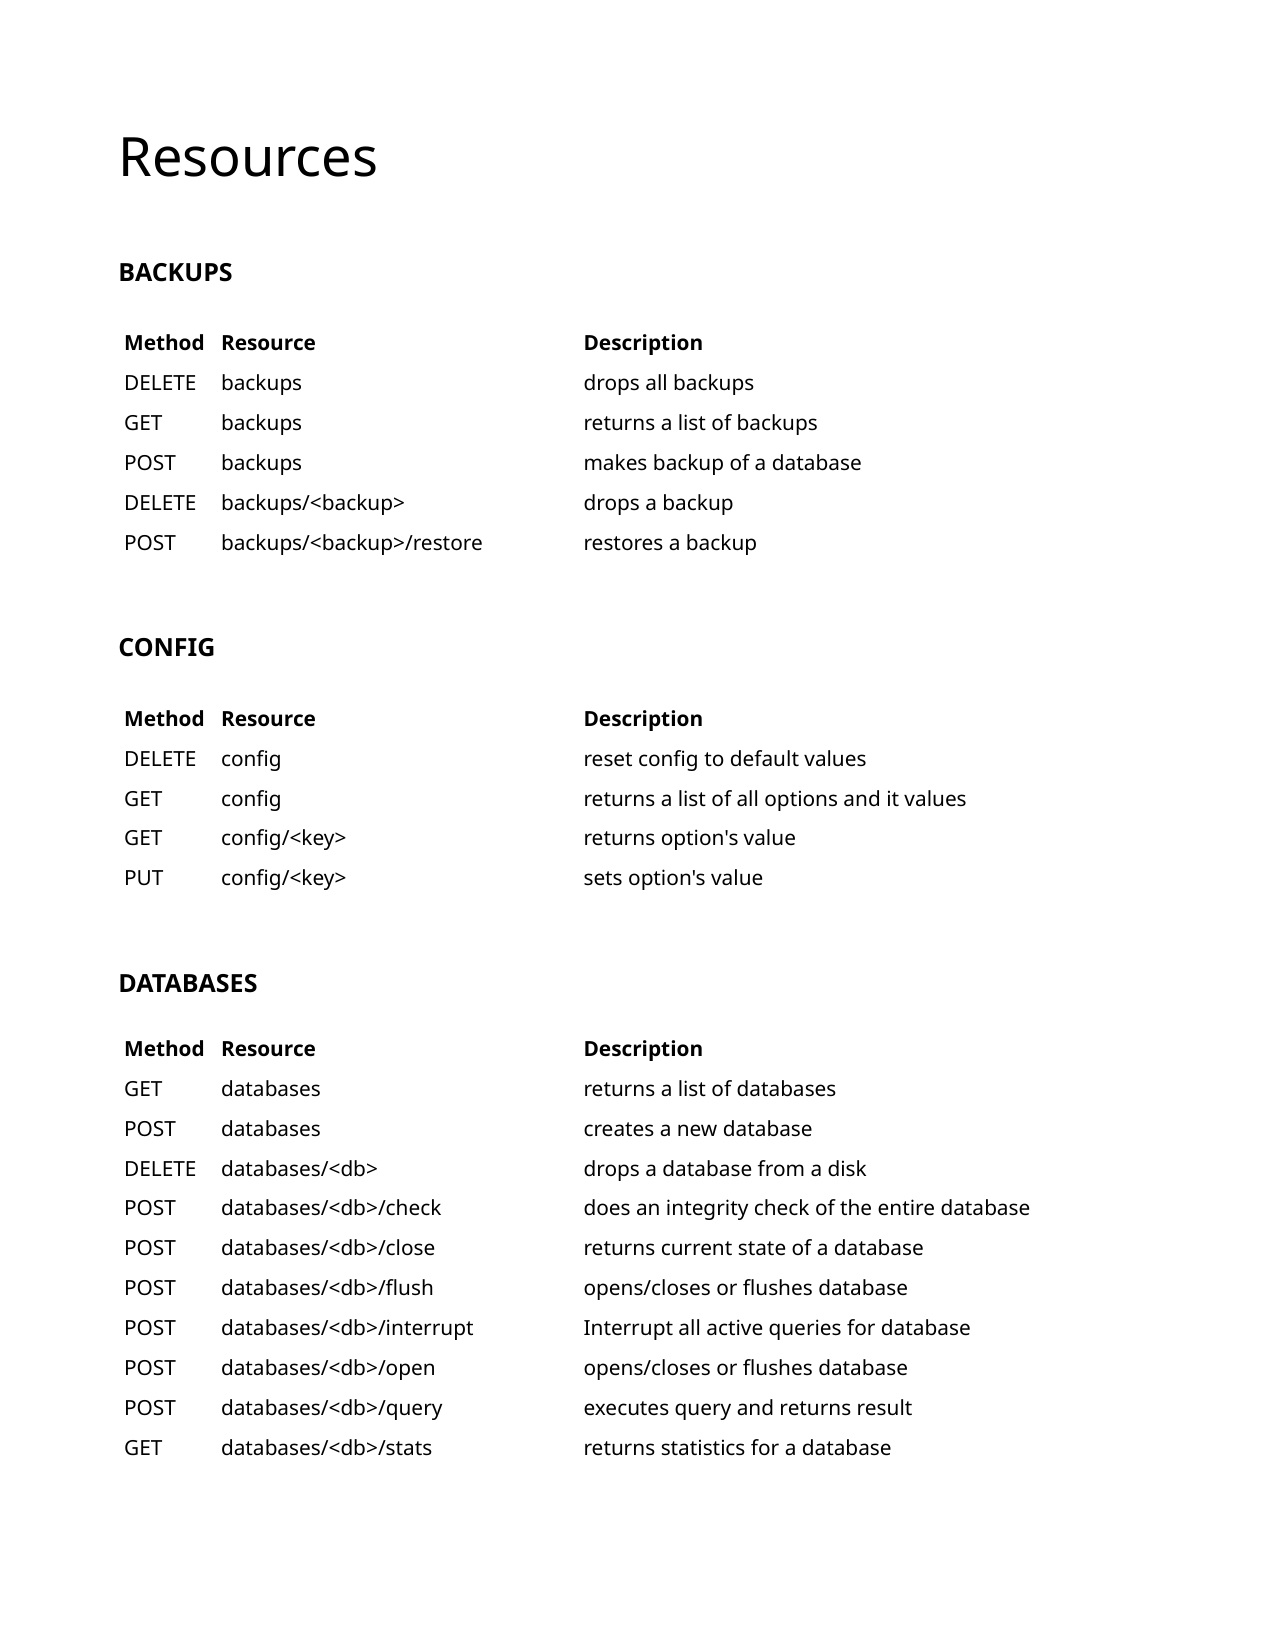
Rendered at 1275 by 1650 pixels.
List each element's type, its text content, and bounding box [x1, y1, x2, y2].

table_cell databases/<db>/flush [215, 1268, 577, 1307]
table_header Resource [215, 698, 577, 738]
text CONFIG [118, 630, 1157, 664]
table_cell DELETE [118, 738, 215, 778]
table_cell returns current state of a database [578, 1228, 1156, 1268]
table_cell does an integrity check of the entire database [578, 1188, 1156, 1228]
table_cell config/<key> [215, 858, 577, 898]
table_header Description [578, 698, 1156, 738]
table_cell backups [215, 442, 577, 482]
table_cell opens/closes or flushes database [578, 1268, 1156, 1307]
table_cell backups/<backup> [215, 482, 577, 522]
table_cell GET [118, 778, 215, 818]
table_cell config [215, 738, 577, 778]
table_cell creates a new database [578, 1108, 1156, 1148]
table_cell drops a database from a disk [578, 1148, 1156, 1188]
table_cell databases/<db>/close [215, 1228, 577, 1268]
table_cell DELETE [118, 482, 215, 522]
table_cell databases/<db>/stats [215, 1427, 577, 1467]
table_header Method [118, 1028, 215, 1068]
table_cell backups [215, 402, 577, 442]
table_cell POST [118, 1268, 215, 1307]
table_cell returns a list of all options and it values [578, 778, 1156, 818]
table_cell POST [118, 442, 215, 482]
table_cell POST [118, 522, 215, 562]
table_cell POST [118, 1108, 215, 1148]
table_header Method [118, 323, 215, 362]
table_cell databases/<db>/query [215, 1387, 577, 1427]
table_cell config [215, 778, 577, 818]
table_header Resource [215, 1028, 577, 1068]
table_cell GET [118, 1068, 215, 1108]
table_cell POST [118, 1308, 215, 1347]
text DATABASES [118, 966, 1157, 1000]
table_cell drops all backups [578, 363, 1156, 402]
table_cell returns a list of databases [578, 1068, 1156, 1108]
table_cell returns a list of backups [578, 402, 1156, 442]
table_cell DELETE [118, 1148, 215, 1188]
table_header Resource [215, 323, 577, 362]
table_cell POST [118, 1228, 215, 1268]
table_header Description [578, 1028, 1156, 1068]
table_cell databases/<db>/interrupt [215, 1308, 577, 1347]
table_cell databases [215, 1068, 577, 1108]
table_cell databases/<db>/open [215, 1348, 577, 1387]
table_cell backups/<backup>/restore [215, 522, 577, 562]
table_cell POST [118, 1387, 215, 1427]
text Resources [118, 118, 1157, 192]
table_cell GET [118, 1427, 215, 1467]
table_cell config/<key> [215, 818, 577, 858]
table_cell opens/closes or flushes database [578, 1348, 1156, 1387]
table_cell GET [118, 818, 215, 858]
table_cell POST [118, 1188, 215, 1228]
table_cell executes query and returns result [578, 1387, 1156, 1427]
table_cell makes backup of a database [578, 442, 1156, 482]
table_cell databases/<db>/check [215, 1188, 577, 1228]
table_cell Interrupt all active queries for database [578, 1308, 1156, 1347]
table_cell returns statistics for a database [578, 1427, 1156, 1467]
table_cell drops a backup [578, 482, 1156, 522]
table_header Method [118, 698, 215, 738]
table_cell databases [215, 1108, 577, 1148]
table_cell returns option's value [578, 818, 1156, 858]
table_cell backups [215, 363, 577, 402]
table_cell GET [118, 402, 215, 442]
table_cell PUT [118, 858, 215, 898]
table_cell DELETE [118, 363, 215, 402]
table_cell POST [118, 1348, 215, 1387]
text BACKUPS [118, 254, 1157, 288]
table_cell sets option's value [578, 858, 1156, 898]
table_header Description [578, 323, 1156, 362]
table_cell restores a backup [578, 522, 1156, 562]
table_cell reset config to default values [578, 738, 1156, 778]
table_cell databases/<db> [215, 1148, 577, 1188]
